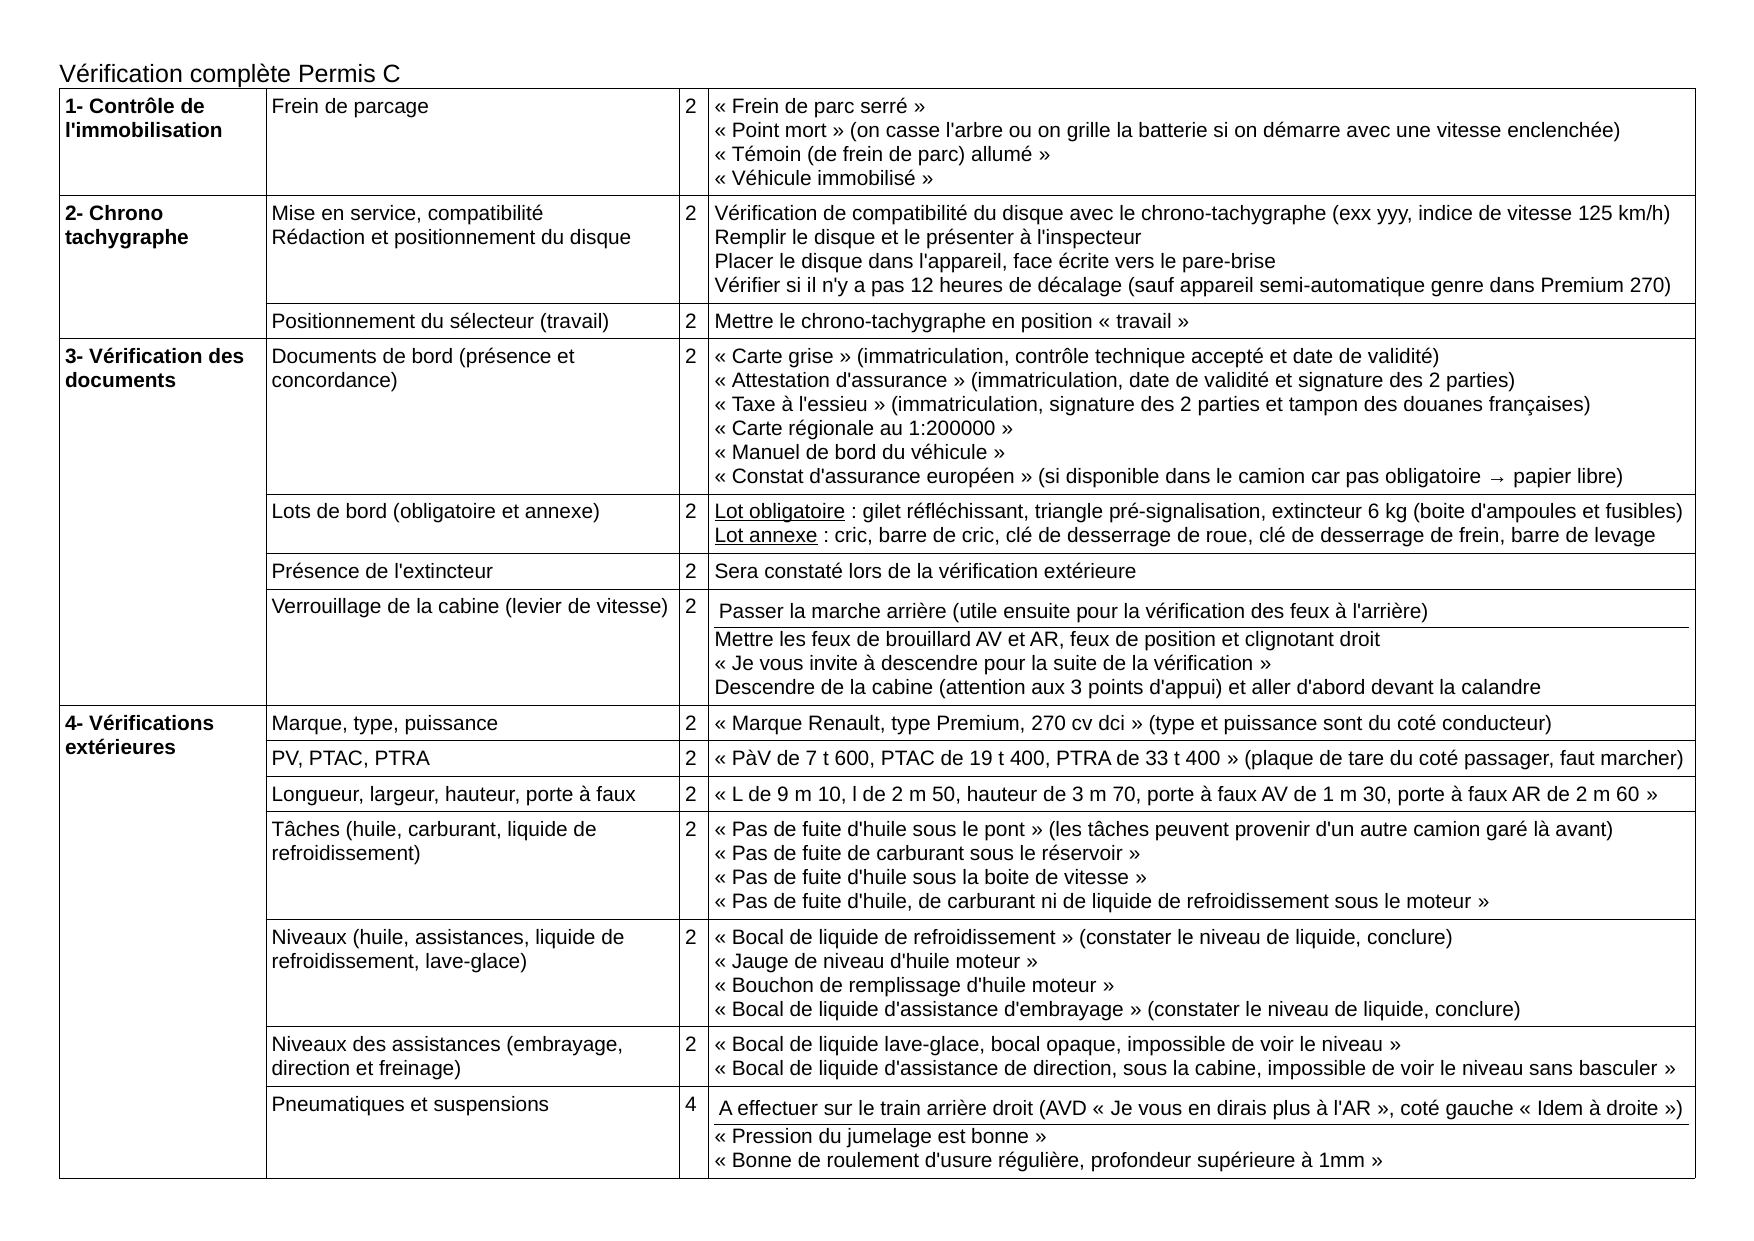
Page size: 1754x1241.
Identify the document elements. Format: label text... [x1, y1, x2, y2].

table_cell Niveaux (huile, assistances, liquide de refroidissement, lave-glace) [267, 920, 679, 1026]
table_cell « PàV de 7 t 600, PTAC de 19 t 400, PTRA de 33 t 400 » (plaque de tare du coté passager, faut marcher) [709, 741, 1695, 776]
table_cell Tâches (huile, carburant, liquide de refroidissement) [267, 812, 679, 919]
table_cell Mettre le chrono-tachygraphe en position « travail » [709, 304, 1695, 338]
table_header « Frein de parc serré » « Point mort » (on casse l'arbre ou on grille la batterie si on démarre avec une vitesse enclenchée) « Témoin (de frein de parc) allumé » « Véhicule immobilisé » [709, 89, 1695, 195]
table_cell 2 [680, 706, 708, 740]
table_cell 2 [680, 812, 708, 919]
table_cell Vérification de compatibilité du disque avec le chrono-tachygraphe (exx yyy, indice de vitesse 125 km/h) Remplir le disque et le présenter à l'inspecteur Placer le disque dans l'appareil, face écrite vers le pare-brise Vérifier si il n'y a pas 12 heures de décalage (sauf appareil semi-automatique genre dans Premium 270) [709, 196, 1695, 303]
table_cell Lots de bord (obligatoire et annexe) [267, 495, 679, 553]
table_cell 4 [680, 1087, 708, 1178]
table_cell Documents de bord (présence et concordance) [267, 339, 679, 493]
table_cell 2 [680, 554, 708, 588]
table_cell « L de 9 m 10, l de 2 m 50, hauteur de 3 m 70, porte à faux AV de 1 m 30, porte à faux AR de 2 m 60 » [709, 777, 1695, 811]
table_cell Sera constaté lors de la vérification extérieure [709, 554, 1695, 588]
table_cell PV, PTAC, PTRA [267, 741, 679, 776]
table_cell Niveaux des assistances (embrayage, direction et freinage) [267, 1027, 679, 1086]
table_cell A effectuer sur le train arrière droit (AVD « Je vous en dirais plus à l'AR », coté gauche « Idem à droite ») « Pression du jumelage est bonne » « Bonne de roulement d'usure régulière, profondeur supérieure à 1mm » [709, 1087, 1695, 1178]
table_cell « Bocal de liquide lave-glace, bocal opaque, impossible de voir le niveau » « Bocal de liquide d'assistance de direction, sous la cabine, impossible de voir le niveau sans basculer » [709, 1027, 1695, 1086]
table_cell 2 [680, 495, 708, 553]
table_cell 2 [680, 590, 708, 705]
table_cell Positionnement du sélecteur (travail) [267, 304, 679, 338]
table_cell 2 [680, 1027, 708, 1086]
table_cell Présence de l'extincteur [267, 554, 679, 588]
table_cell Longueur, largeur, hauteur, porte à faux [267, 777, 679, 811]
table_cell 2 [680, 304, 708, 338]
table_cell 4- Vérifications extérieures [60, 706, 266, 1178]
table_cell « Carte grise » (immatriculation, contrôle technique accepté et date de validité) « Attestation d'assurance » (immatriculation, date de validité et signature des 2 parties) « Taxe à l'essieu » (immatriculation, signature des 2 parties et tampon des douanes françaises) « Carte régionale au 1:200000 » « Manuel de bord du véhicule » « Constat d'assurance européen » (si disponible dans le camion car pas obligatoire → papier libre) [709, 339, 1695, 493]
table_cell « Marque Renault, type Premium, 270 cv dci » (type et puissance sont du coté conducteur) [709, 706, 1695, 740]
table_cell Pneumatiques et suspensions [267, 1087, 679, 1178]
table_header Frein de parcage [267, 89, 679, 195]
table_cell 2 [680, 777, 708, 811]
table_cell Lot obligatoire : gilet réfléchissant, triangle pré-signalisation, extincteur 6 kg (boite d'ampoules et fusibles) Lot annexe : cric, barre de cric, clé de desserrage de roue, clé de desserrage de frein, barre de levage [709, 495, 1695, 553]
table_cell 2 [680, 741, 708, 776]
table_cell Mise en service, compatibilité Rédaction et positionnement du disque [267, 196, 679, 303]
table_cell Verrouillage de la cabine (levier de vitesse) [267, 590, 679, 705]
text Vérification complète Permis C [59, 59, 1695, 88]
table_cell Marque, type, puissance [267, 706, 679, 740]
table_cell 3- Vérification des documents [60, 339, 266, 705]
table_cell 2 [680, 920, 708, 1026]
table_cell « Bocal de liquide de refroidissement » (constater le niveau de liquide, conclure) « Jauge de niveau d'huile moteur » « Bouchon de remplissage d'huile moteur » « Bocal de liquide d'assistance d'embrayage » (constater le niveau de liquide, conclure) [709, 920, 1695, 1026]
table_cell 2 [680, 196, 708, 303]
table_cell Passer la marche arrière (utile ensuite pour la vérification des feux à l'arrière) Mettre les feux de brouillard AV et AR, feux de position et clignotant droit « Je vous invite à descendre pour la suite de la vérification » Descendre de la cabine (attention aux 3 points d'appui) et aller d'abord devant la calandre [709, 590, 1695, 705]
table_cell « Pas de fuite d'huile sous le pont » (les tâches peuvent provenir d'un autre camion garé là avant) « Pas de fuite de carburant sous le réservoir » « Pas de fuite d'huile sous la boite de vitesse » « Pas de fuite d'huile, de carburant ni de liquide de refroidissement sous le moteur » [709, 812, 1695, 919]
table_header 1- Contrôle de l'immobilisation [60, 89, 266, 195]
table_cell 2- Chrono tachygraphe [60, 196, 266, 338]
table_header 2 [680, 89, 708, 195]
table_cell 2 [680, 339, 708, 493]
